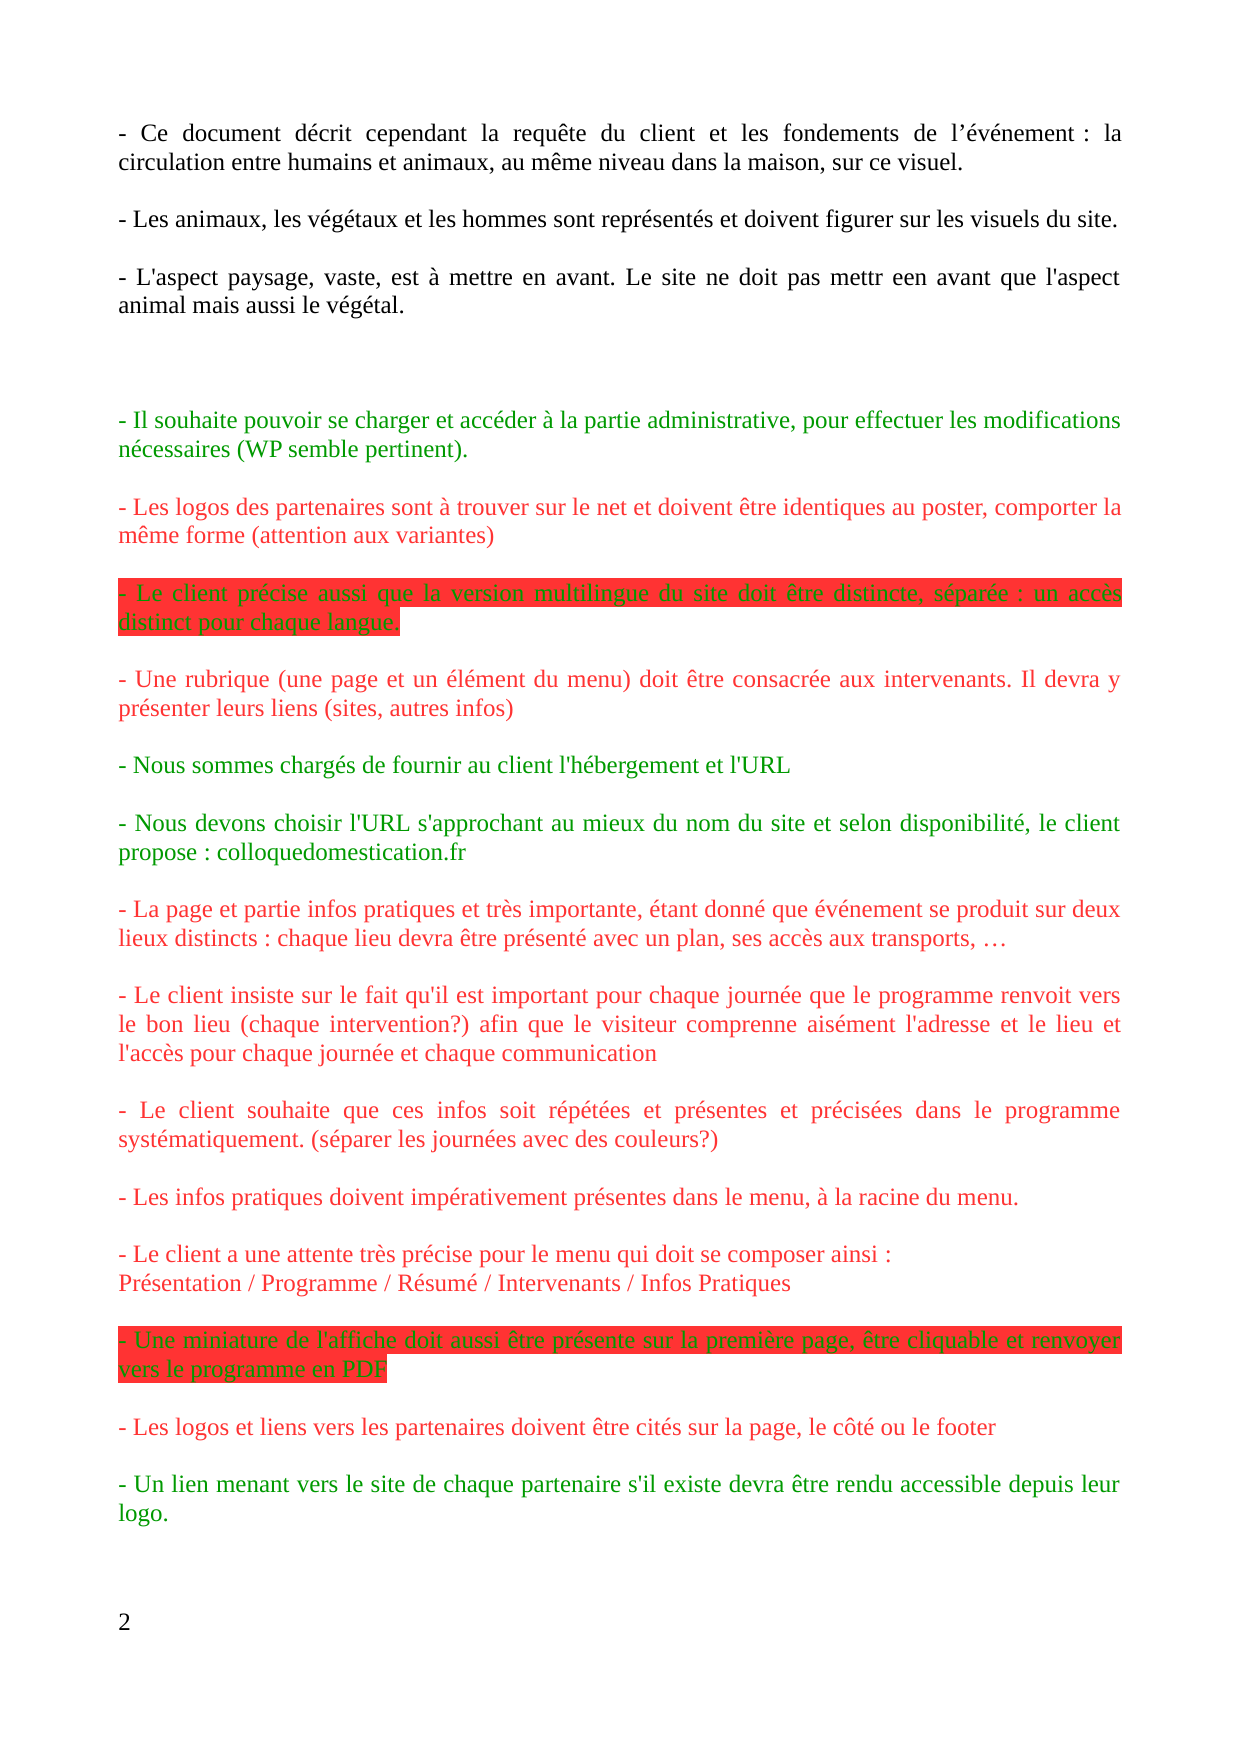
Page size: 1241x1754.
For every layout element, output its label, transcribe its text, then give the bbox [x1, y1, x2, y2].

text - L'aspect paysage, vaste, est à mettre en avant. Le site ne doit pas mettr een avant que l'aspect animal mais aussi le végétal. [118, 262, 1122, 319]
text - Les logos des partenaires sont à trouver sur le net et doivent être identiques au poster, comporter la même forme (attention aux variantes) [118, 492, 1122, 549]
text - Le client précise aussi que la version multilingue du site doit être distincte, séparée : un accès distinct pour chaque langue. [118, 578, 1122, 636]
text - Une miniature de l'affiche doit aussi être présente sur la première page, être cliquable et renvoyer vers le programme en PDF [118, 1326, 1122, 1383]
text - Ce document décrit cependant la requête du client et les fondements de l’événement : la circulation entre humains et animaux, au même niveau dans la maison, sur ce visuel. [118, 118, 1122, 176]
text - Les logos et liens vers les partenaires doivent être cités sur la page, le côté ou le footer [118, 1412, 1122, 1441]
text - Il souhaite pouvoir se charger et accéder à la partie administrative, pour effectuer les modifications nécessaires (WP semble pertinent). [118, 406, 1122, 463]
text - Les animaux, les végétaux et les hommes sont représentés et doivent figurer sur les visuels du site. [118, 204, 1122, 233]
text - Les infos pratiques doivent impérativement présentes dans le menu, à la racine du menu. [118, 1182, 1122, 1211]
text - Nous devons choisir l'URL s'approchant au mieux du nom du site et selon disponibilité, le client propose : colloquedomestication.fr [118, 808, 1122, 866]
text - Le client insiste sur le fait qu'il est important pour chaque journée que le programme renvoit vers le bon lieu (chaque intervention?) afin que le visiteur comprenne aisément l'adresse et le lieu et l'accès pour chaque journée et chaque communication [118, 981, 1122, 1067]
text - Le client a une attente très précise pour le menu qui doit se composer ainsi : [118, 1239, 1122, 1268]
text - Le client souhaite que ces infos soit répétées et présentes et précisées dans le programme systématiquement. (séparer les journées avec des couleurs?) [118, 1096, 1122, 1153]
text - Un lien menant vers le site de chaque partenaire s'il existe devra être rendu accessible depuis leur logo. [118, 1469, 1122, 1527]
text - Une rubrique (une page et un élément du menu) doit être consacrée aux intervenants. Il devra y présenter leurs liens (sites, autres infos) [118, 664, 1122, 722]
text Présentation / Programme / Résumé / Intervenants / Infos Pratiques [118, 1268, 1122, 1297]
text - La page et partie infos pratiques et très importante, étant donné que événement se produit sur deux lieux distincts : chaque lieu devra être présenté avec un plan, ses accès aux transports, … [118, 894, 1122, 952]
text - Nous sommes chargés de fournir au client l'hébergement et l'URL [118, 751, 1122, 779]
